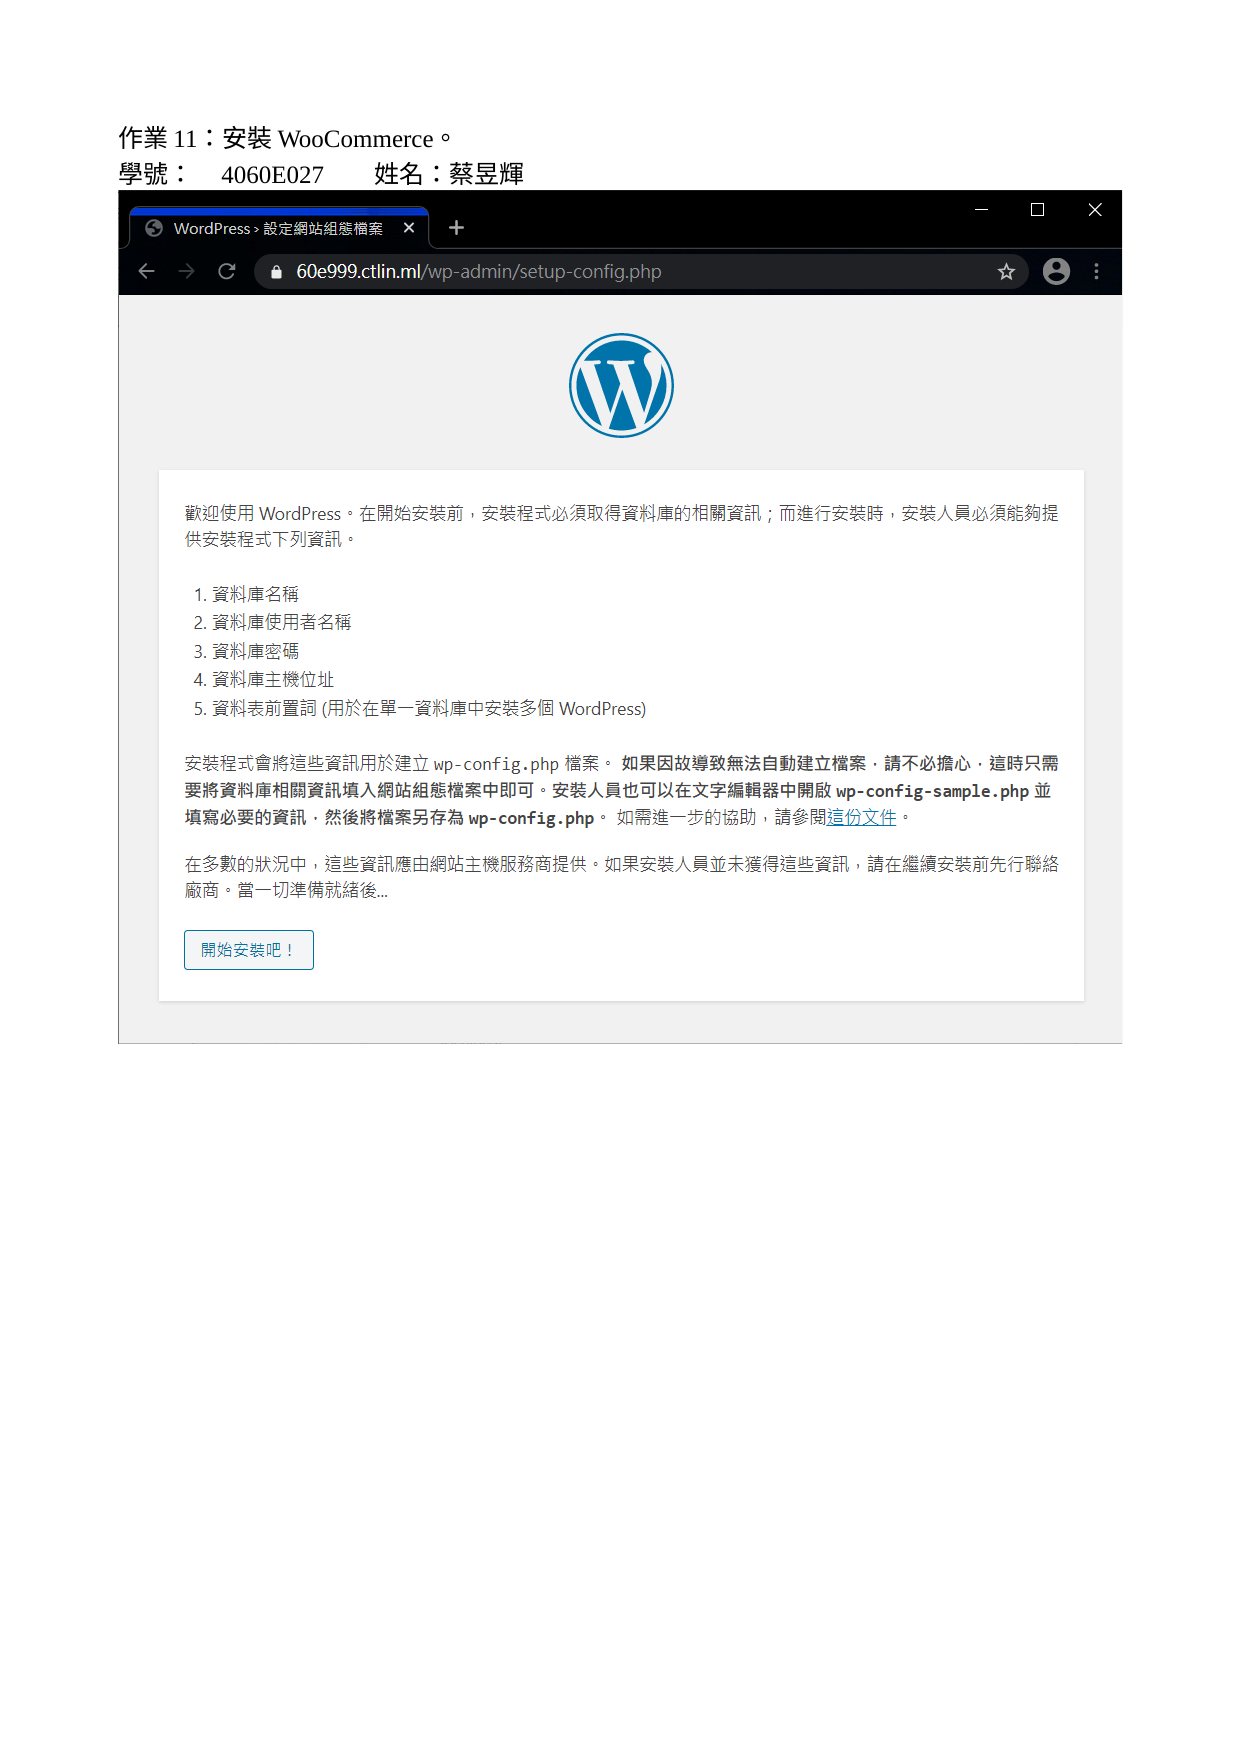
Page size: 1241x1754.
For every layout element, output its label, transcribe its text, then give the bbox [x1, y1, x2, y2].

text 作業11：安裝WooCommerce。 [118, 118, 1122, 154]
text 學號： 4060E027 姓名：蔡昱輝 [118, 154, 1122, 190]
